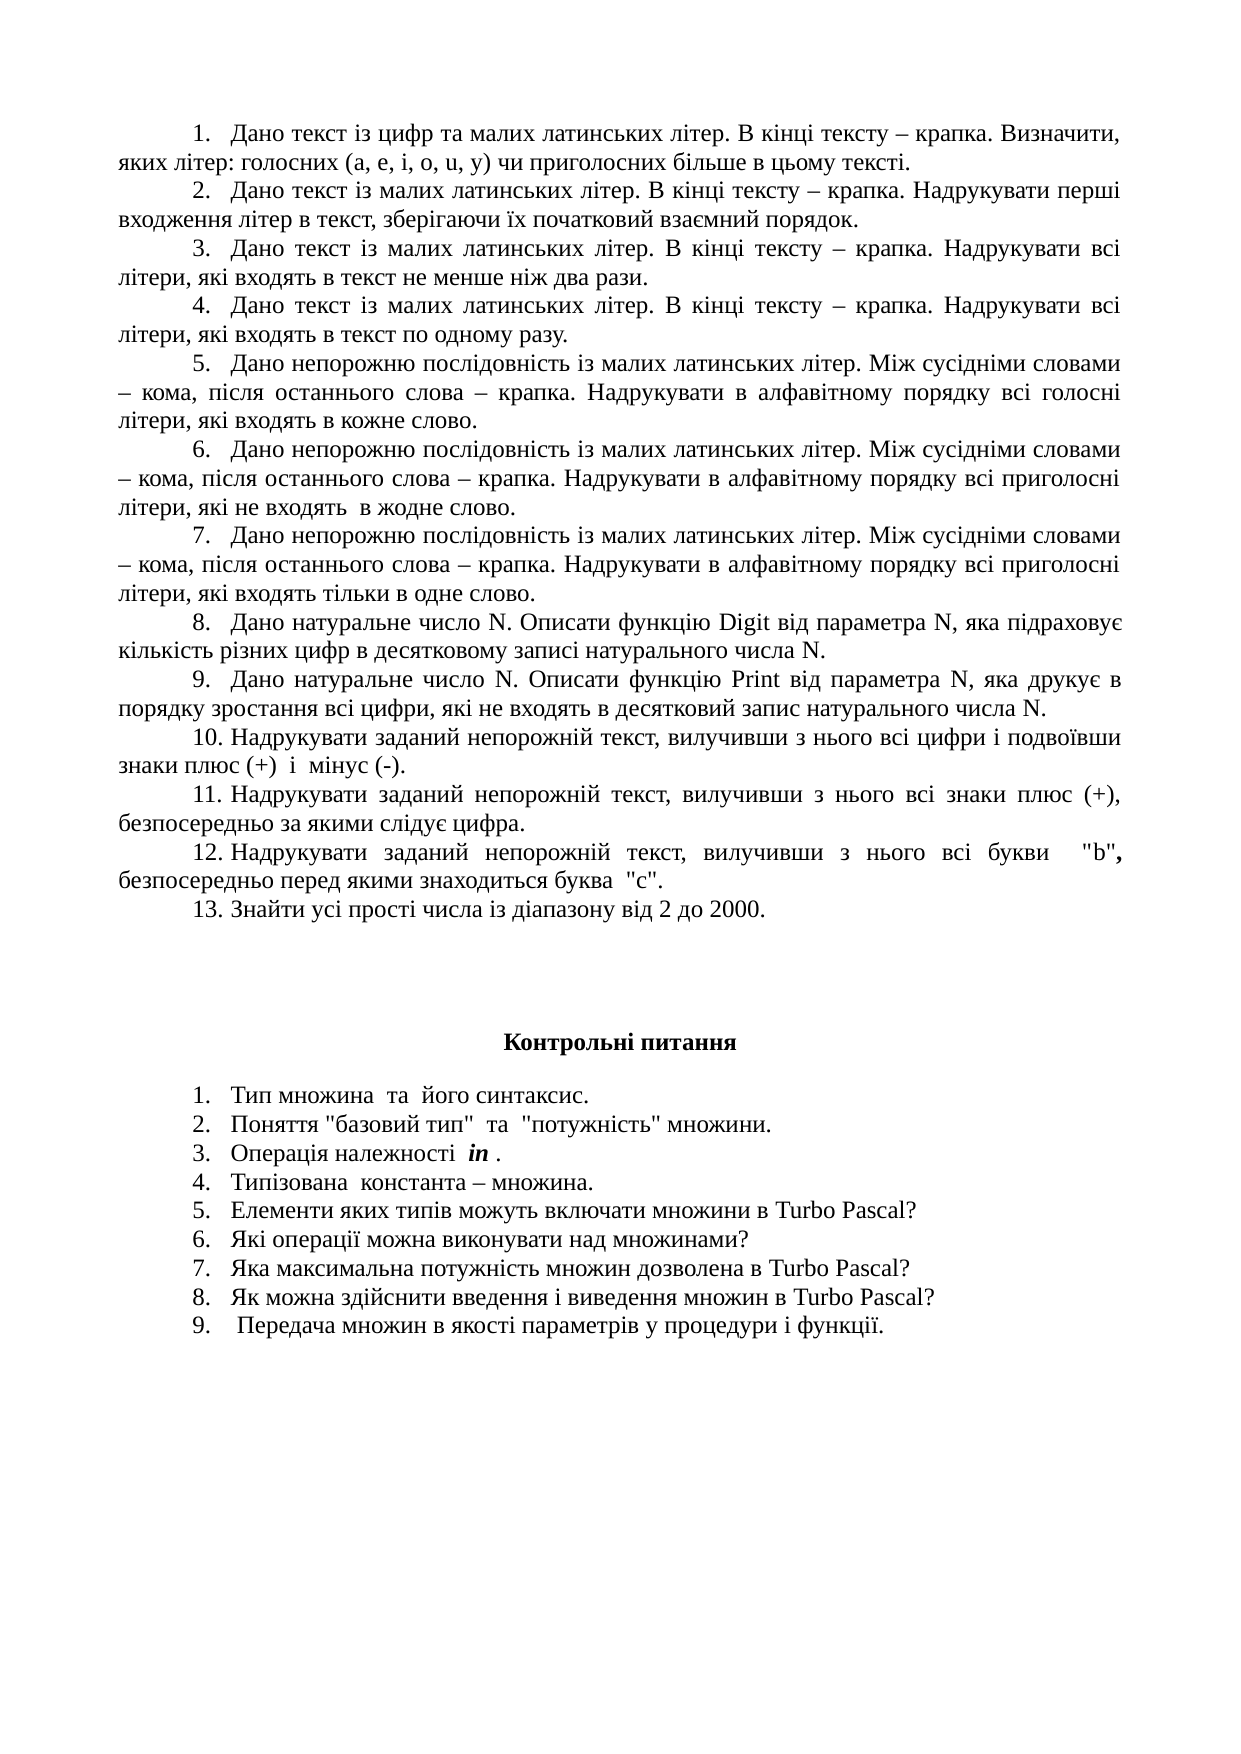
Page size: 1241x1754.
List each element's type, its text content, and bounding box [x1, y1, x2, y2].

list Дано непорожню послідовність із малих латинських літер. Між сусідніми словами – кома, після останнього слова – крапка. Надрукувати в алфавітному порядку всі приголосні літери, які входять тільки в одне слово. [118, 521, 1122, 607]
list Дано натуральне число N. Описати функцію Print від параметра N, яка друкує в порядку зростання всі цифри, які не входять в десятковий запис натурального числа N. [118, 664, 1122, 722]
list Елементи яких типів можуть включати множини в Turbo Pascal? [192, 1196, 1122, 1224]
list Типізована константа – множина. [192, 1167, 1122, 1196]
list Дано непорожню послідовність із малих латинських літер. Між сусідніми словами – кома, після останнього слова – крапка. Надрукувати в алфавітному порядку всі приголосні літери, які не входять в жодне слово. [118, 434, 1122, 521]
list Дано текст із цифр та малих латинських літер. В кінці тексту – крапка. Визначити, яких літер: голосних (a, e, i, o, u, y) чи приголосних більше в цьому тексті. [118, 118, 1122, 176]
list Які операції можна виконувати над множинами? [192, 1224, 1122, 1253]
list Надрукувати заданий непорожній текст, вилучивши з нього всі букви "b", безпосередньо перед якими знаходиться буква "с". [118, 837, 1122, 894]
list Яка максимальна потужність множин дозволена в Turbo Pascal? [192, 1253, 1122, 1282]
list Передача множин в якості параметрів у процедури і функції. [192, 1311, 1122, 1339]
list Дано текст із малих латинських літер. В кінці тексту – крапка. Надрукувати всі літери, які входять в текст по одному разу. [118, 291, 1122, 348]
list Надрукувати заданий непорожній текст, вилучивши з нього всі цифри і подвоївши знаки плюс (+) і мінус (-). [118, 722, 1122, 779]
list Як можна здійснити введення і виведення множин в Turbo Pascal? [192, 1282, 1122, 1311]
list Тип множина та його синтаксис. [192, 1081, 1122, 1109]
list Надрукувати заданий непорожній текст, вилучивши з нього всі знаки плюс (+), безпосередньо за якими слідує цифра. [118, 779, 1122, 837]
list Дано непорожню послідовність із малих латинських літер. Між сусідніми словами – кома, після останнього слова – крапка. Надрукувати в алфавітному порядку всі голосні літери, які входять в кожне слово. [118, 348, 1122, 434]
list Операція належності in . [192, 1138, 1122, 1167]
list Дано текст із малих латинських літер. В кінці тексту – крапка. Надрукувати всі літери, які входять в текст не менше ніж два рази. [118, 233, 1122, 291]
text Контрольні питання [118, 1027, 1122, 1056]
list Дано текст із малих латинських літер. В кінці тексту – крапка. Надрукувати перші входження літер в текст, зберігаючи їх початковий взаємний порядок. [118, 176, 1122, 233]
list Поняття "базовий тип" та "потужність" множини. [192, 1109, 1122, 1138]
list Знайти усі прості числа із діапазону від 2 до 2000. [118, 894, 1122, 923]
list Дано натуральне число N. Описати функцію Digit від параметра N, яка підраховує кількість різних цифр в десятковому записі натурального числа N. [118, 607, 1122, 664]
